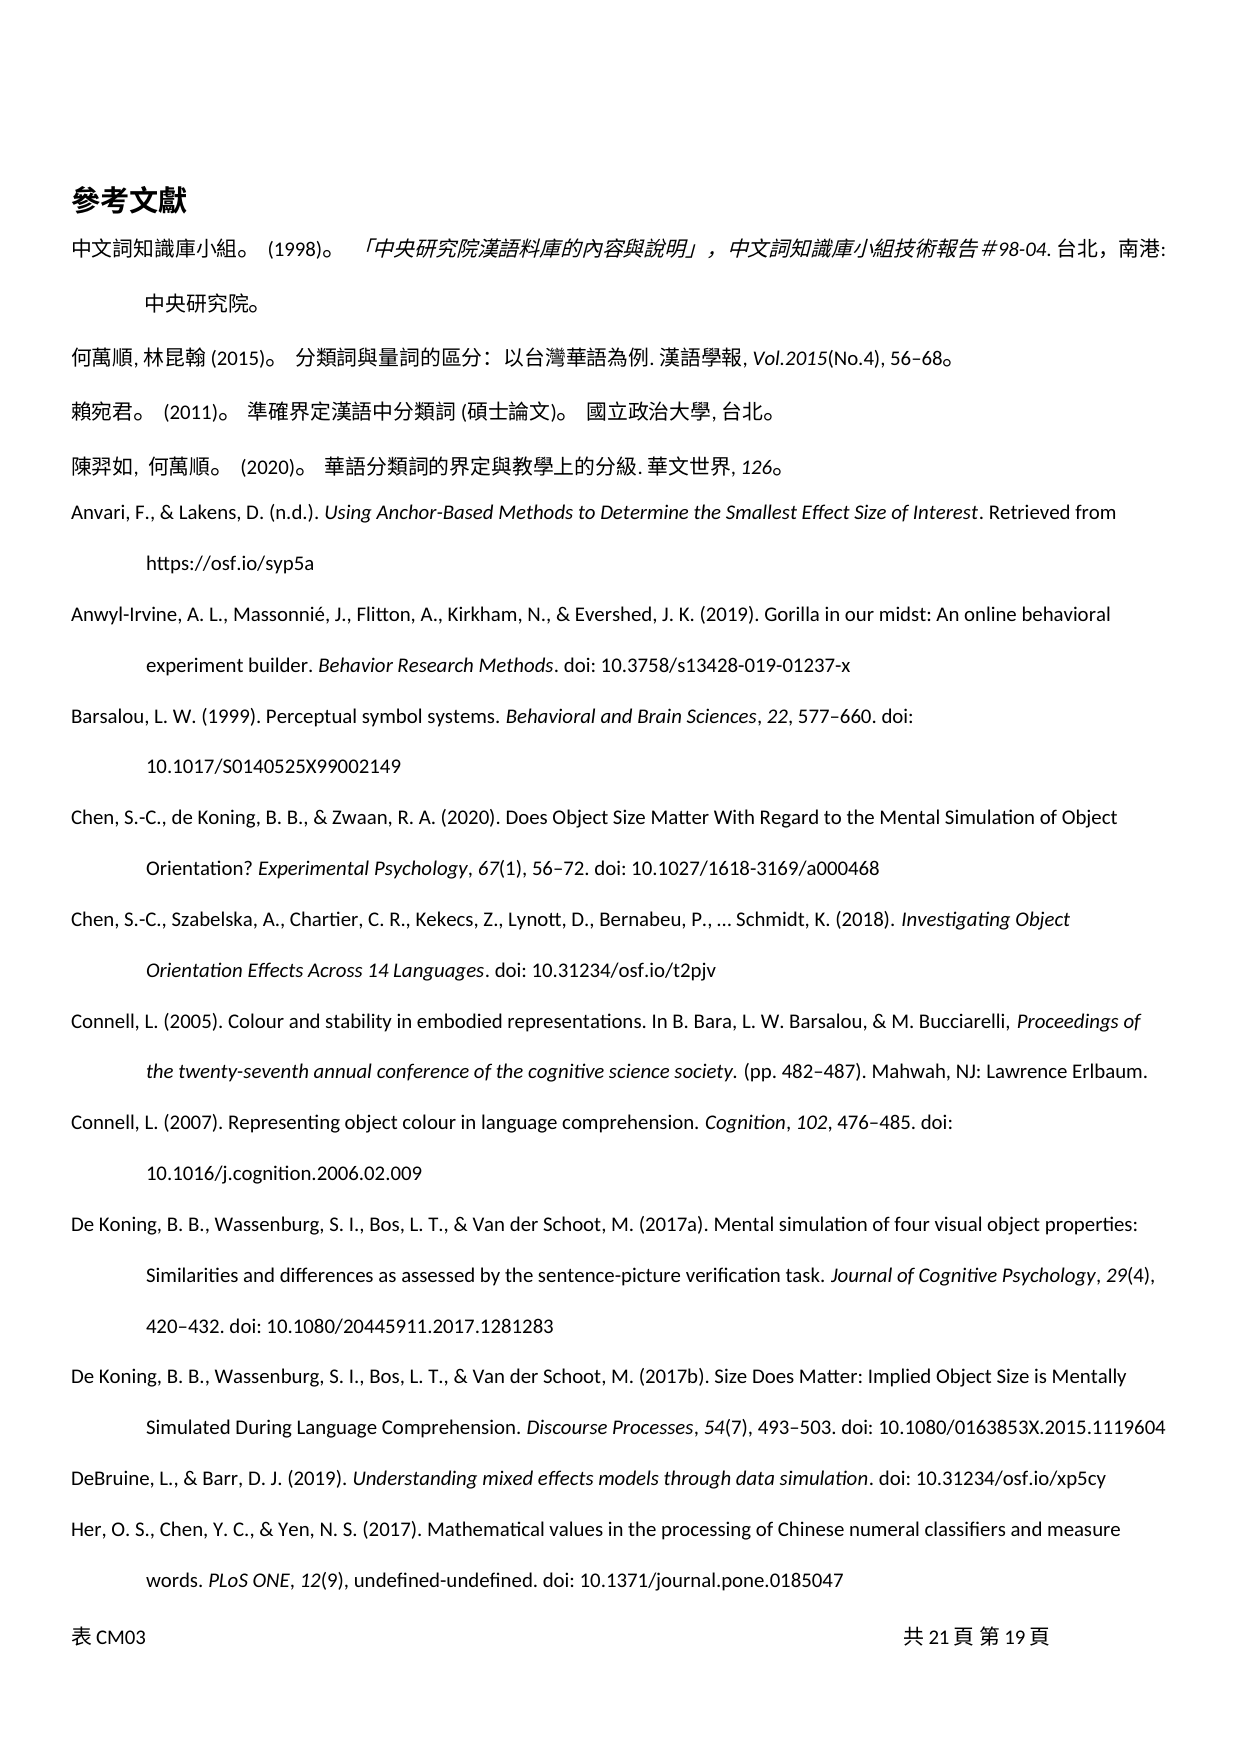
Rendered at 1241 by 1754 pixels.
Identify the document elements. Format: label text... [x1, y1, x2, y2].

text Anvari, F., & Lakens, D. (n.d.). Using Anchor-Based Methods to Determine the Smallest Effect Size of Interest. Retrieved from https://osf.io/syp5a [71, 499, 1169, 576]
text 中文詞知識庫小組。 (1998)。 「中央研究院漢語料庫的內容與說明」，中文詞知識庫小組技術報告＃98-04. 台北，南港: 中央研究院。 [71, 228, 1169, 318]
text De Koning, B. B., Wassenburg, S. I., Bos, L. T., & Van der Schoot, M. (2017a). Mental simulation of four visual object properties: Similarities and differences as assessed by the sentence-picture verification task. Journal of Cognitive Psychology, 29(4), 420–432. doi: 10.1080/20445911.2017.1281283 [71, 1211, 1169, 1338]
text Anwyl-Irvine, A. L., Massonnié, J., Flitton, A., Kirkham, N., & Evershed, J. K. (2019). Gorilla in our midst: An online behavioral experiment builder. Behavior Research Methods. doi: 10.3758/s13428-019-01237-x [71, 601, 1169, 677]
text Chen, S.-C., Szabelska, A., Chartier, C. R., Kekecs, Z., Lynott, D., Bernabeu, P., … Schmidt, K. (2018). Investigating Object Orientation Effects Across 14 Languages. doi: 10.31234/osf.io/t2pjv [71, 906, 1169, 982]
text Barsalou, L. W. (1999). Perceptual symbol systems. Behavioral and Brain Sciences, 22, 577–660. doi: 10.1017/S0140525X99002149 [71, 703, 1169, 779]
text 賴宛君。 (2011)。 準確界定漢語中分類詞 (碩士論文)。 國立政治大學, 台北。 [71, 391, 1169, 427]
text 何萬順, 林昆翰 (2015)。 分類詞與量詞的區分：以台灣華語為例. 漢語學報, Vol.2015(No.4), 56–68。 [71, 336, 1169, 373]
text 陳羿如, 何萬順。 (2020)。 華語分類詞的界定與教學上的分級. 華文世界, 126。 [71, 445, 1169, 481]
text Connell, L. (2005). Colour and stability in embodied representations. In B. Bara, L. W. Barsalou, & M. Bucciarelli, Proceedings of the twenty-seventh annual conference of the cognitive science society. (pp. 482–487). Mahwah, NJ: Lawrence Erlbaum. [71, 1008, 1169, 1084]
text Her, O. S., Chen, Y. C., & Yen, N. S. (2017). Mathematical values in the processing of Chinese numeral classifiers and measure words. PLoS ONE, 12(9), undefined-undefined. doi: 10.1371/journal.pone.0185047 [71, 1516, 1169, 1592]
text Chen, S.-C., de Koning, B. B., & Zwaan, R. A. (2020). Does Object Size Matter With Regard to the Mental Simulation of Object Orientation? Experimental Psychology, 67(1), 56–72. doi: 10.1027/1618-3169/a000468 [71, 804, 1169, 881]
text Connell, L. (2007). Representing object colour in language comprehension. Cognition, 102, 476–485. doi: 10.1016/j.cognition.2006.02.009 [71, 1109, 1169, 1186]
subtitle 參考文獻 [71, 177, 1169, 219]
text De Koning, B. B., Wassenburg, S. I., Bos, L. T., & Van der Schoot, M. (2017b). Size Does Matter: Implied Object Size is Mentally Simulated During Language Comprehension. Discourse Processes, 54(7), 493–503. doi: 10.1080/0163853X.2015.1119604 [71, 1364, 1169, 1440]
text DeBruine, L., & Barr, D. J. (2019). Understanding mixed effects models through data simulation. doi: 10.31234/osf.io/xp5cy [71, 1465, 1169, 1491]
